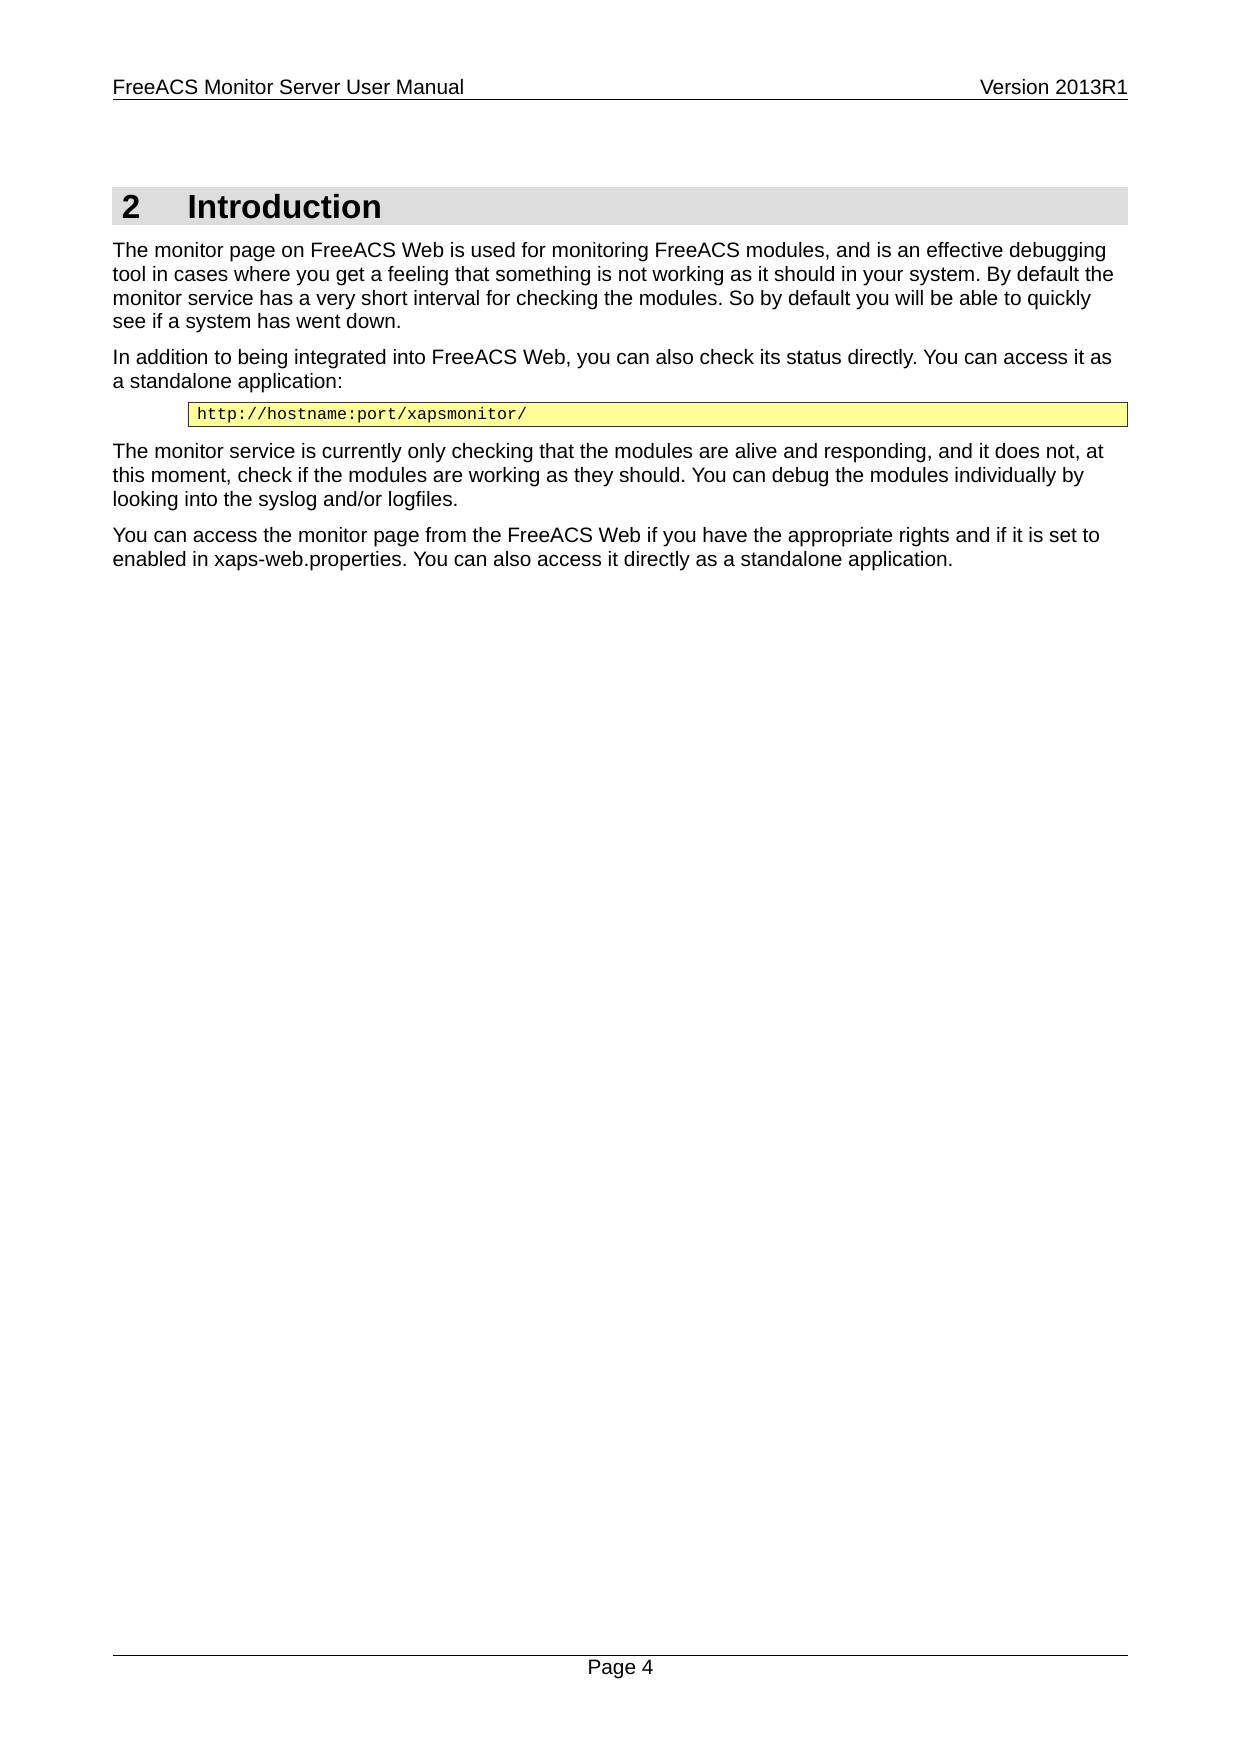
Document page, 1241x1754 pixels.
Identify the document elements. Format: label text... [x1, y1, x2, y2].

text The monitor page on FreeACS Web is used for monitoring FreeACS modules, and is an effective debugging tool in cases where you get a feeling that something is not working as it should in your system. By default the monitor service has a very short interval for checking the modules. So by default you will be able to quickly see if a system has went down. [112, 237, 1128, 333]
text The monitor service is currently only checking that the modules are alive and responding, and it does not, at this moment, check if the modules are working as they should. You can debug the modules individually by looking into the syslog and/or logfiles. [112, 439, 1128, 511]
text In addition to being integrated into FreeACS Web, you can also check its status directly. You can access it as a standalone application: [112, 345, 1128, 393]
text You can access the monitor page from the FreeACS Web if you have the appropriate rights and if it is set to enabled in xaps-web.properties. You can also access it directly as a standalone application. [112, 523, 1128, 571]
text http://hostname:port/xapsmonitor/ [189, 403, 1127, 426]
subtitle Introduction [112, 187, 1128, 225]
